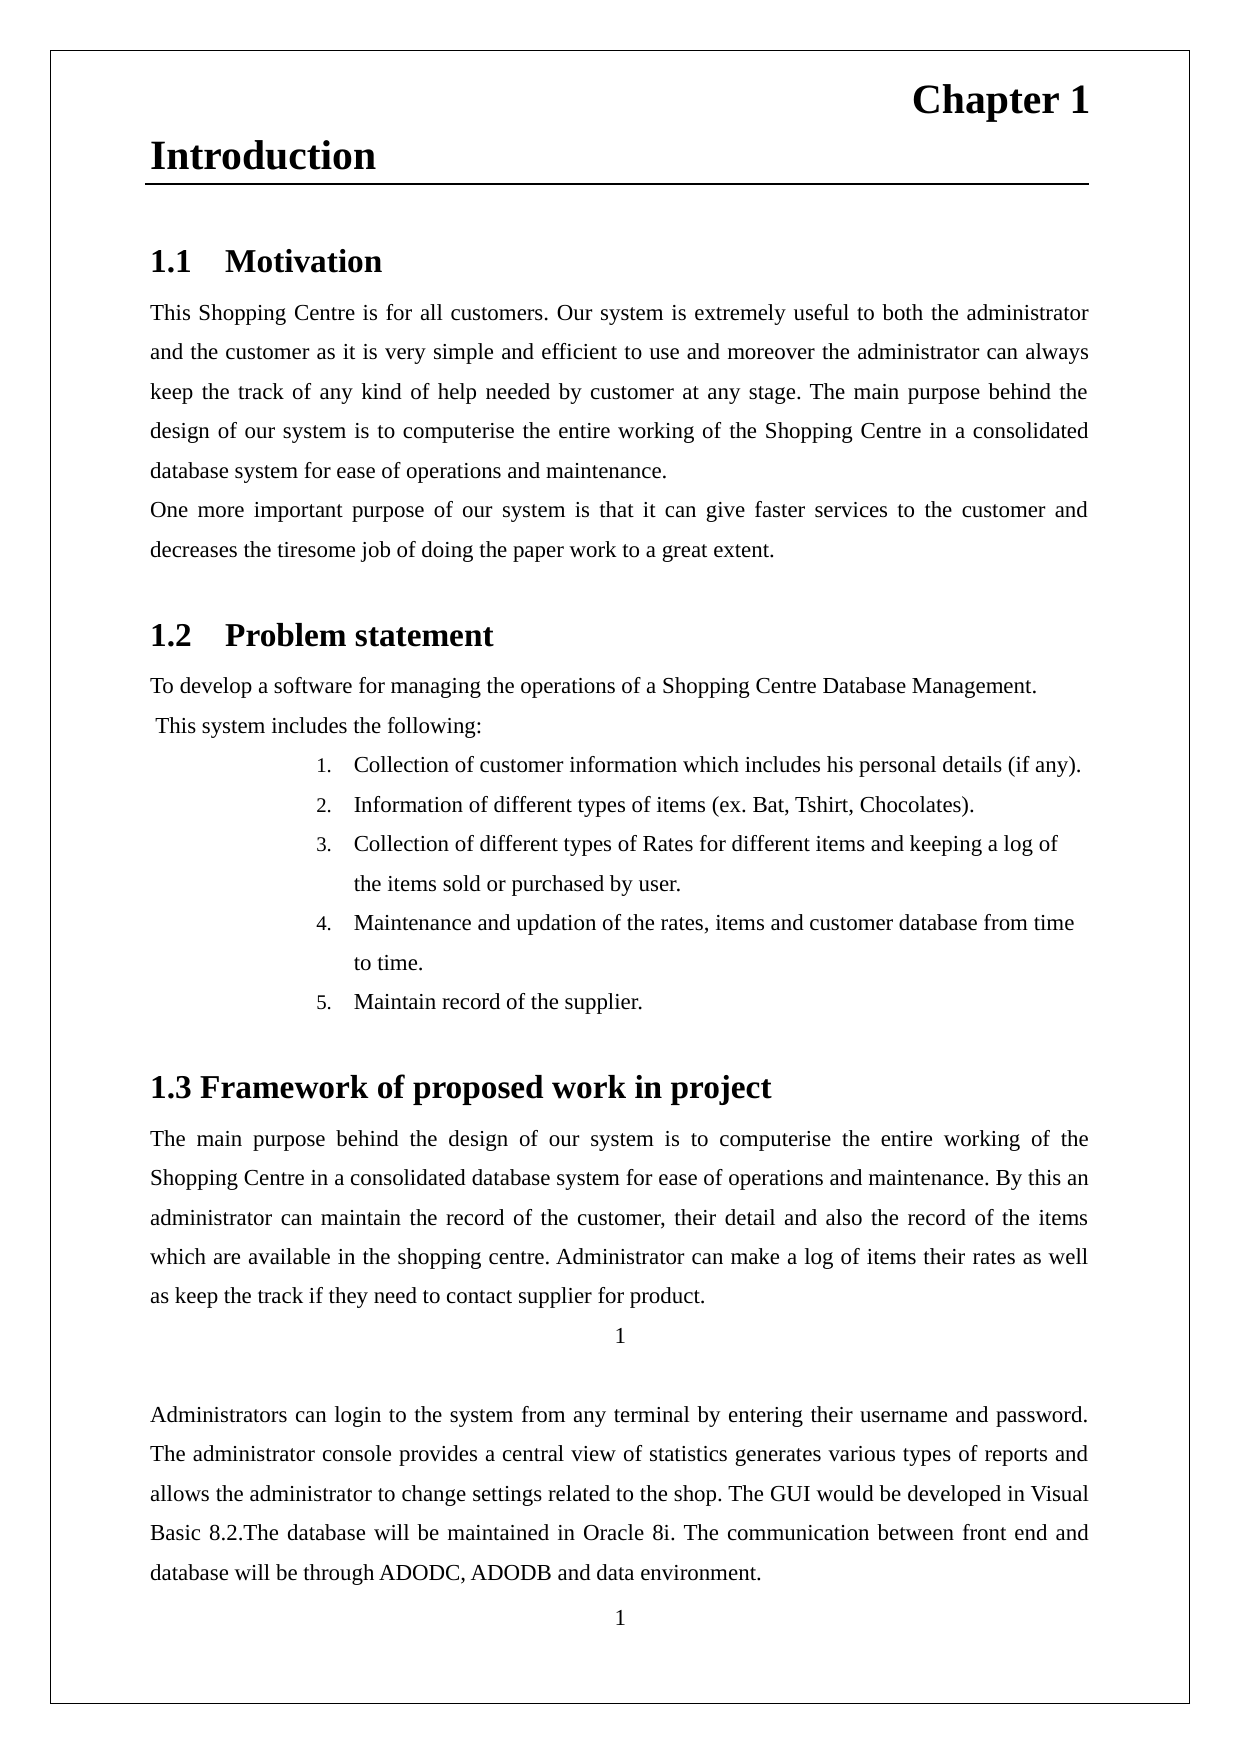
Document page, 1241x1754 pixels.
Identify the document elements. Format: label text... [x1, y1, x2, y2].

list Motivation [150, 241, 1090, 280]
text Introduction [150, 130, 1090, 178]
list Problem statement [150, 615, 1090, 653]
text This Shopping Centre is for all customers. Our system is extremely useful to both the administrator and the customer as it is very simple and efficient to use and moreover the administrator can always keep the track of any kind of help needed by customer at any stage. The main purpose behind the design of our system is to computerise the entire working of the Shopping Centre in a consolidated database system for ease of operations and maintenance. [150, 299, 1090, 483]
list Information of different types of items (ex. Bat, Tshirt, Chocolates). [316, 791, 1090, 817]
text One more important purpose of our system is that it can give faster services to the customer and decreases the tiresome job of doing the paper work to a great extent. [150, 496, 1090, 562]
text This system includes the following: [150, 712, 1090, 738]
text 1 [150, 1322, 1090, 1348]
text The main purpose behind the design of our system is to computerise the entire working of the Shopping Centre in a consolidated database system for ease of operations and maintenance. By this an administrator can maintain the record of the customer, their detail and also the record of the items which are available in the shopping centre. Administrator can make a log of items their rates as well as keep the track if they need to contact supplier for product. [150, 1124, 1090, 1309]
text Administrators can login to the system from any terminal by entering their username and password. The administrator console provides a central view of statistics generates various types of reports and allows the administrator to change settings related to the shop. The GUI would be developed in Visual Basic 8.2.The database will be maintained in Oracle 8i. The communication between front end and database will be through ADODC, ADODB and data environment. [150, 1401, 1090, 1585]
list Collection of customer information which includes his personal details (if any). [316, 751, 1090, 778]
list Collection of different types of Rates for different items and keeping a log of the items sold or purchased by user. [316, 830, 1090, 896]
text To develop a software for managing the operations of a Shopping Centre Database Management. [150, 672, 1090, 699]
list Maintain record of the supplier. [316, 988, 1090, 1014]
list 1.3 Framework of proposed work in project [150, 1067, 1090, 1105]
text Chapter 1 [150, 75, 1090, 123]
list Maintenance and updation of the rates, items and customer database from time to time. [316, 909, 1090, 975]
